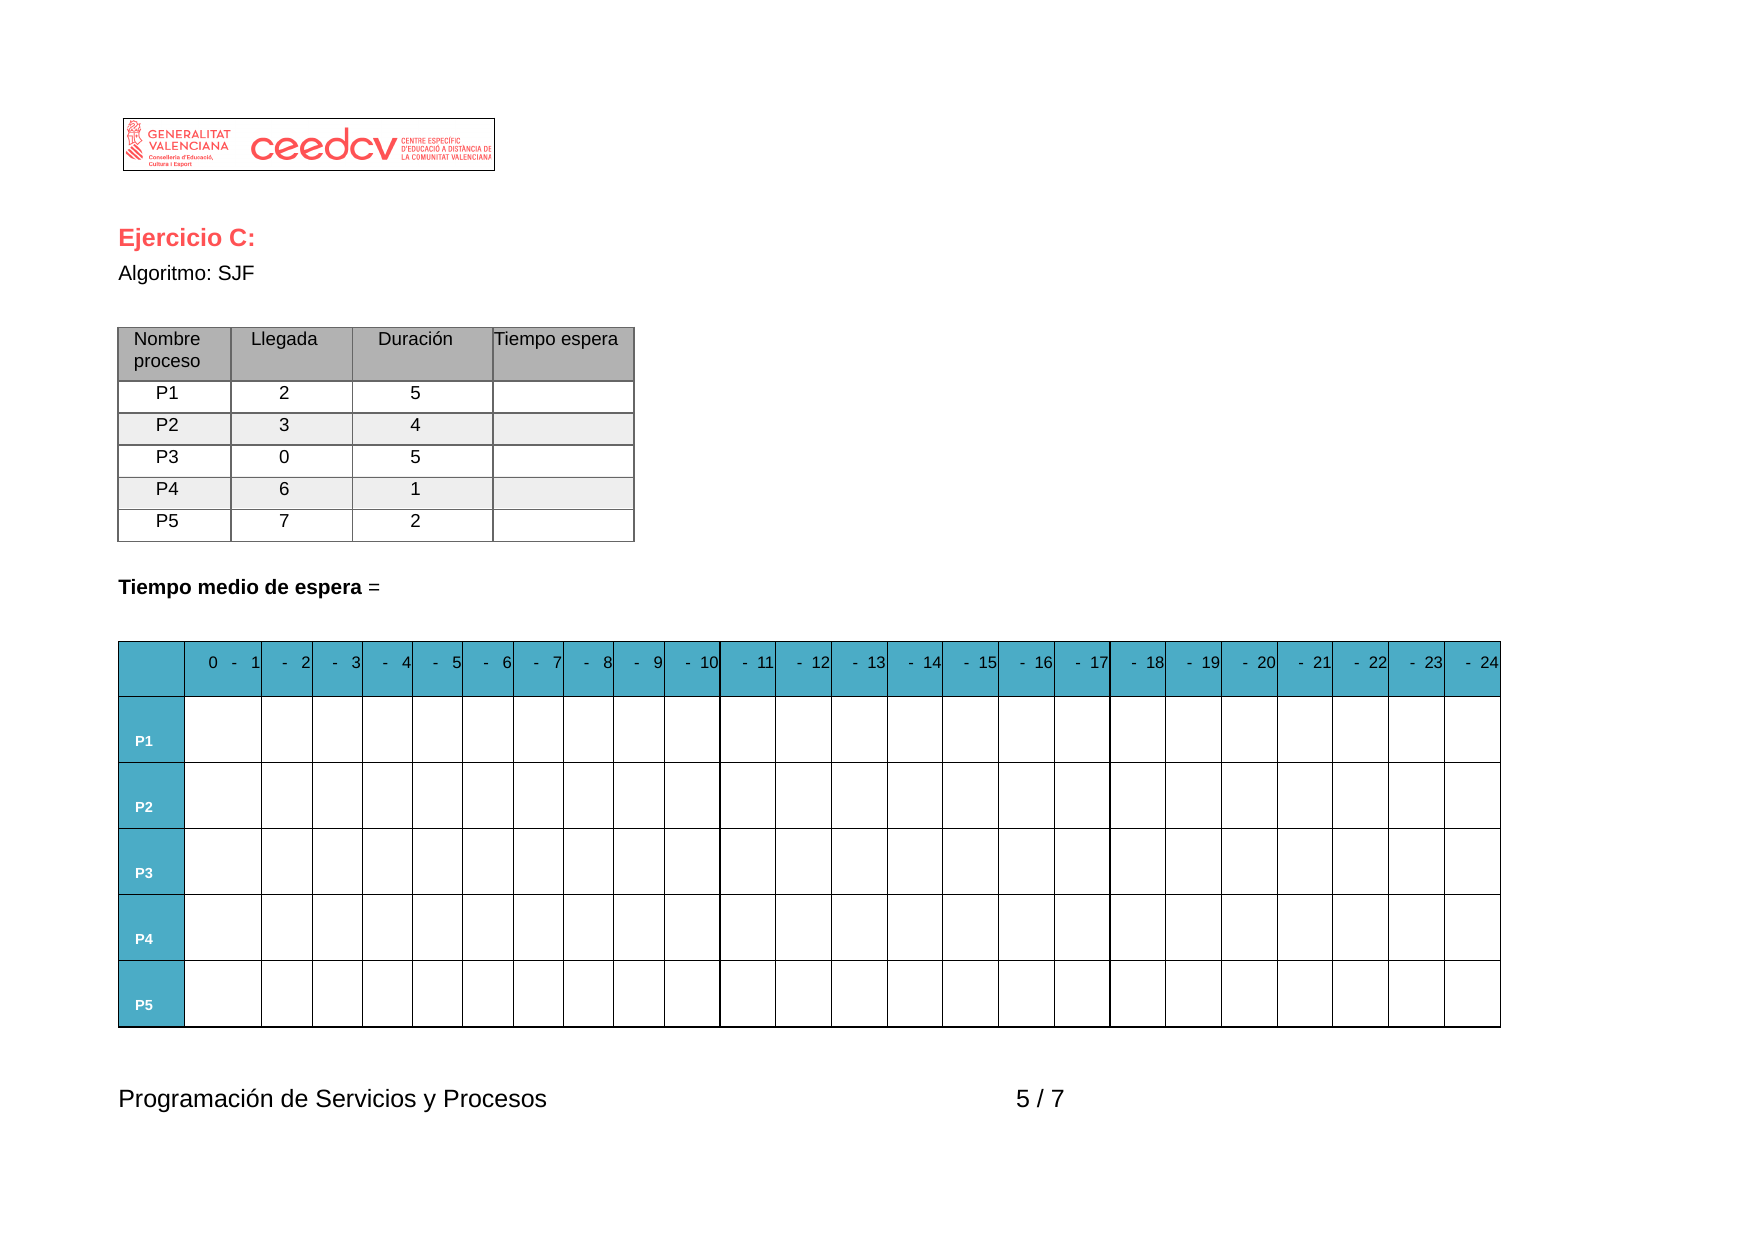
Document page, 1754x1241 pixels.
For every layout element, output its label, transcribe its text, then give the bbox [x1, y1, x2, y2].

table_cell [999, 961, 1054, 1026]
table_cell [514, 895, 563, 960]
table_cell [363, 895, 412, 960]
table_header - 24 [1445, 642, 1500, 696]
table_cell [494, 478, 633, 508]
table_cell [832, 895, 887, 960]
table_cell [1222, 961, 1277, 1026]
table_cell [1055, 697, 1109, 762]
table_header - 13 [832, 642, 887, 696]
table_cell [514, 697, 563, 762]
table_cell 3 [232, 414, 352, 444]
table_cell [262, 895, 312, 960]
table_cell [1166, 829, 1221, 894]
table_header - 12 [776, 642, 831, 696]
table_cell 2 [353, 510, 492, 541]
table_cell [1389, 763, 1444, 828]
table_cell [1445, 829, 1500, 894]
table_cell [832, 961, 887, 1026]
table_cell [999, 697, 1054, 762]
table_cell [943, 961, 998, 1026]
table_cell [1222, 829, 1277, 894]
table_cell [1333, 829, 1388, 894]
table_cell [776, 895, 831, 960]
table_header - 3 [313, 642, 362, 696]
table_cell [514, 829, 563, 894]
table_cell 6 [232, 478, 352, 508]
table_cell [313, 697, 362, 762]
table_cell [721, 961, 775, 1026]
table_cell [614, 961, 664, 1026]
table_cell [1333, 961, 1388, 1026]
table_cell [1333, 697, 1388, 762]
table_cell [262, 763, 312, 828]
table_cell [1278, 763, 1332, 828]
table_cell [363, 697, 412, 762]
table_cell [564, 763, 613, 828]
table_cell [665, 697, 719, 762]
table_cell 0 [232, 446, 352, 476]
table_cell [888, 895, 942, 960]
table_cell [943, 895, 998, 960]
table_cell [776, 829, 831, 894]
table_cell [185, 895, 261, 960]
table_cell P2 [119, 763, 184, 828]
table_cell [494, 414, 633, 444]
table_cell [185, 763, 261, 828]
table_header - 22 [1333, 642, 1388, 696]
table_cell [832, 697, 887, 762]
table_cell [463, 961, 513, 1026]
table_header - 20 [1222, 642, 1277, 696]
table_header [119, 642, 184, 696]
table_cell [494, 446, 633, 476]
table_cell 5 [353, 382, 492, 412]
table_cell [514, 961, 563, 1026]
table_cell [614, 895, 664, 960]
table_cell 1 [353, 478, 492, 508]
table_cell [363, 961, 412, 1026]
table_header - 19 [1166, 642, 1221, 696]
text Algoritmo: SJF [118, 261, 1621, 285]
table_cell [888, 763, 942, 828]
table_cell [564, 895, 613, 960]
table_cell [665, 895, 719, 960]
table_cell P2 [119, 414, 230, 444]
table_cell [1111, 697, 1165, 762]
table_cell [363, 829, 412, 894]
table_cell [1111, 763, 1165, 828]
table_cell [832, 763, 887, 828]
table_cell 2 [232, 382, 352, 412]
table_cell [999, 763, 1054, 828]
table_header - 8 [564, 642, 613, 696]
table_cell [999, 829, 1054, 894]
table_header Nombre proceso [119, 328, 230, 380]
table_cell [614, 763, 664, 828]
table_cell [1278, 961, 1332, 1026]
picture [125, 120, 492, 167]
table_cell [999, 895, 1054, 960]
table_cell P1 [119, 382, 230, 412]
table_header - 16 [999, 642, 1054, 696]
table_header - 9 [614, 642, 664, 696]
table_cell P5 [119, 961, 184, 1026]
table_header - 21 [1278, 642, 1332, 696]
table_cell 4 [353, 414, 492, 444]
table_header 0 - 1 [185, 642, 261, 696]
table_cell [313, 961, 362, 1026]
table_cell [1333, 763, 1388, 828]
table_cell [185, 961, 261, 1026]
table_cell [463, 895, 513, 960]
table_cell [1445, 895, 1500, 960]
table_header Llegada [232, 328, 352, 380]
table_cell [888, 697, 942, 762]
table_cell [494, 382, 633, 412]
table_header - 5 [413, 642, 462, 696]
table_cell [721, 697, 775, 762]
table_cell [463, 763, 513, 828]
table_cell [1445, 697, 1500, 762]
table_cell [514, 763, 563, 828]
table_cell [665, 829, 719, 894]
table_cell [262, 829, 312, 894]
table_cell [1111, 961, 1165, 1026]
table_header - 7 [514, 642, 563, 696]
table_cell [494, 510, 633, 541]
table_cell [1166, 895, 1221, 960]
table_cell [1111, 895, 1165, 960]
table_cell P3 [119, 829, 184, 894]
table_cell [1333, 895, 1388, 960]
table_cell [665, 961, 719, 1026]
table_cell [1389, 829, 1444, 894]
table_cell [262, 697, 312, 762]
table_cell [1389, 895, 1444, 960]
table_cell [721, 763, 775, 828]
text Ejercicio C: [118, 223, 1621, 252]
table_cell [363, 763, 412, 828]
table_header - 14 [888, 642, 942, 696]
table_header - 6 [463, 642, 513, 696]
table_cell [614, 697, 664, 762]
table_header - 23 [1389, 642, 1444, 696]
table_header - 15 [943, 642, 998, 696]
table_header - 11 [721, 642, 775, 696]
table_cell [413, 829, 462, 894]
table_cell [614, 829, 664, 894]
table_header - 17 [1055, 642, 1109, 696]
table_cell [313, 829, 362, 894]
table_cell [1278, 829, 1332, 894]
table_cell [1222, 697, 1277, 762]
table_cell [1278, 895, 1332, 960]
table_cell [1445, 763, 1500, 828]
table_cell [888, 829, 942, 894]
table_cell [1111, 829, 1165, 894]
table_header Duración [353, 328, 492, 380]
table_header Tiempo espera [494, 328, 633, 380]
table_cell [721, 829, 775, 894]
table_cell [1389, 961, 1444, 1026]
table_cell [1055, 961, 1109, 1026]
table_cell [943, 763, 998, 828]
table_cell P4 [119, 895, 184, 960]
table_cell P3 [119, 446, 230, 476]
table_cell 5 [353, 446, 492, 476]
table_cell [1222, 895, 1277, 960]
table_cell P1 [119, 697, 184, 762]
table_cell [1445, 961, 1500, 1026]
table_cell [185, 697, 261, 762]
table_cell P4 [119, 478, 230, 508]
table_cell [1389, 697, 1444, 762]
table_cell [943, 697, 998, 762]
table_cell [413, 697, 462, 762]
table_header - 4 [363, 642, 412, 696]
table_cell [413, 895, 462, 960]
table_cell [1278, 697, 1332, 762]
table_cell [564, 829, 613, 894]
table_cell [776, 763, 831, 828]
table_header - 10 [665, 642, 719, 696]
table_cell [1166, 697, 1221, 762]
table_cell [1222, 763, 1277, 828]
table_cell [1055, 763, 1109, 828]
table_header - 2 [262, 642, 312, 696]
table_cell [943, 829, 998, 894]
table_cell [665, 763, 719, 828]
table_cell [1055, 829, 1109, 894]
table_cell [413, 763, 462, 828]
table_cell [888, 961, 942, 1026]
table_cell [185, 829, 261, 894]
table_header - 18 [1111, 642, 1165, 696]
table_cell [1055, 895, 1109, 960]
table_cell [463, 829, 513, 894]
table_cell [463, 697, 513, 762]
table_cell [313, 895, 362, 960]
table_cell [564, 961, 613, 1026]
table_cell [776, 961, 831, 1026]
table_cell [313, 763, 362, 828]
table_cell [413, 961, 462, 1026]
table_cell [776, 697, 831, 762]
text Tiempo medio de espera = [118, 575, 1621, 599]
table_cell [721, 895, 775, 960]
table_cell [1166, 763, 1221, 828]
table_cell [262, 961, 312, 1026]
table_cell 7 [232, 510, 352, 541]
table_cell [832, 829, 887, 894]
table_cell [564, 697, 613, 762]
table_cell [1166, 961, 1221, 1026]
table_cell P5 [119, 510, 230, 541]
